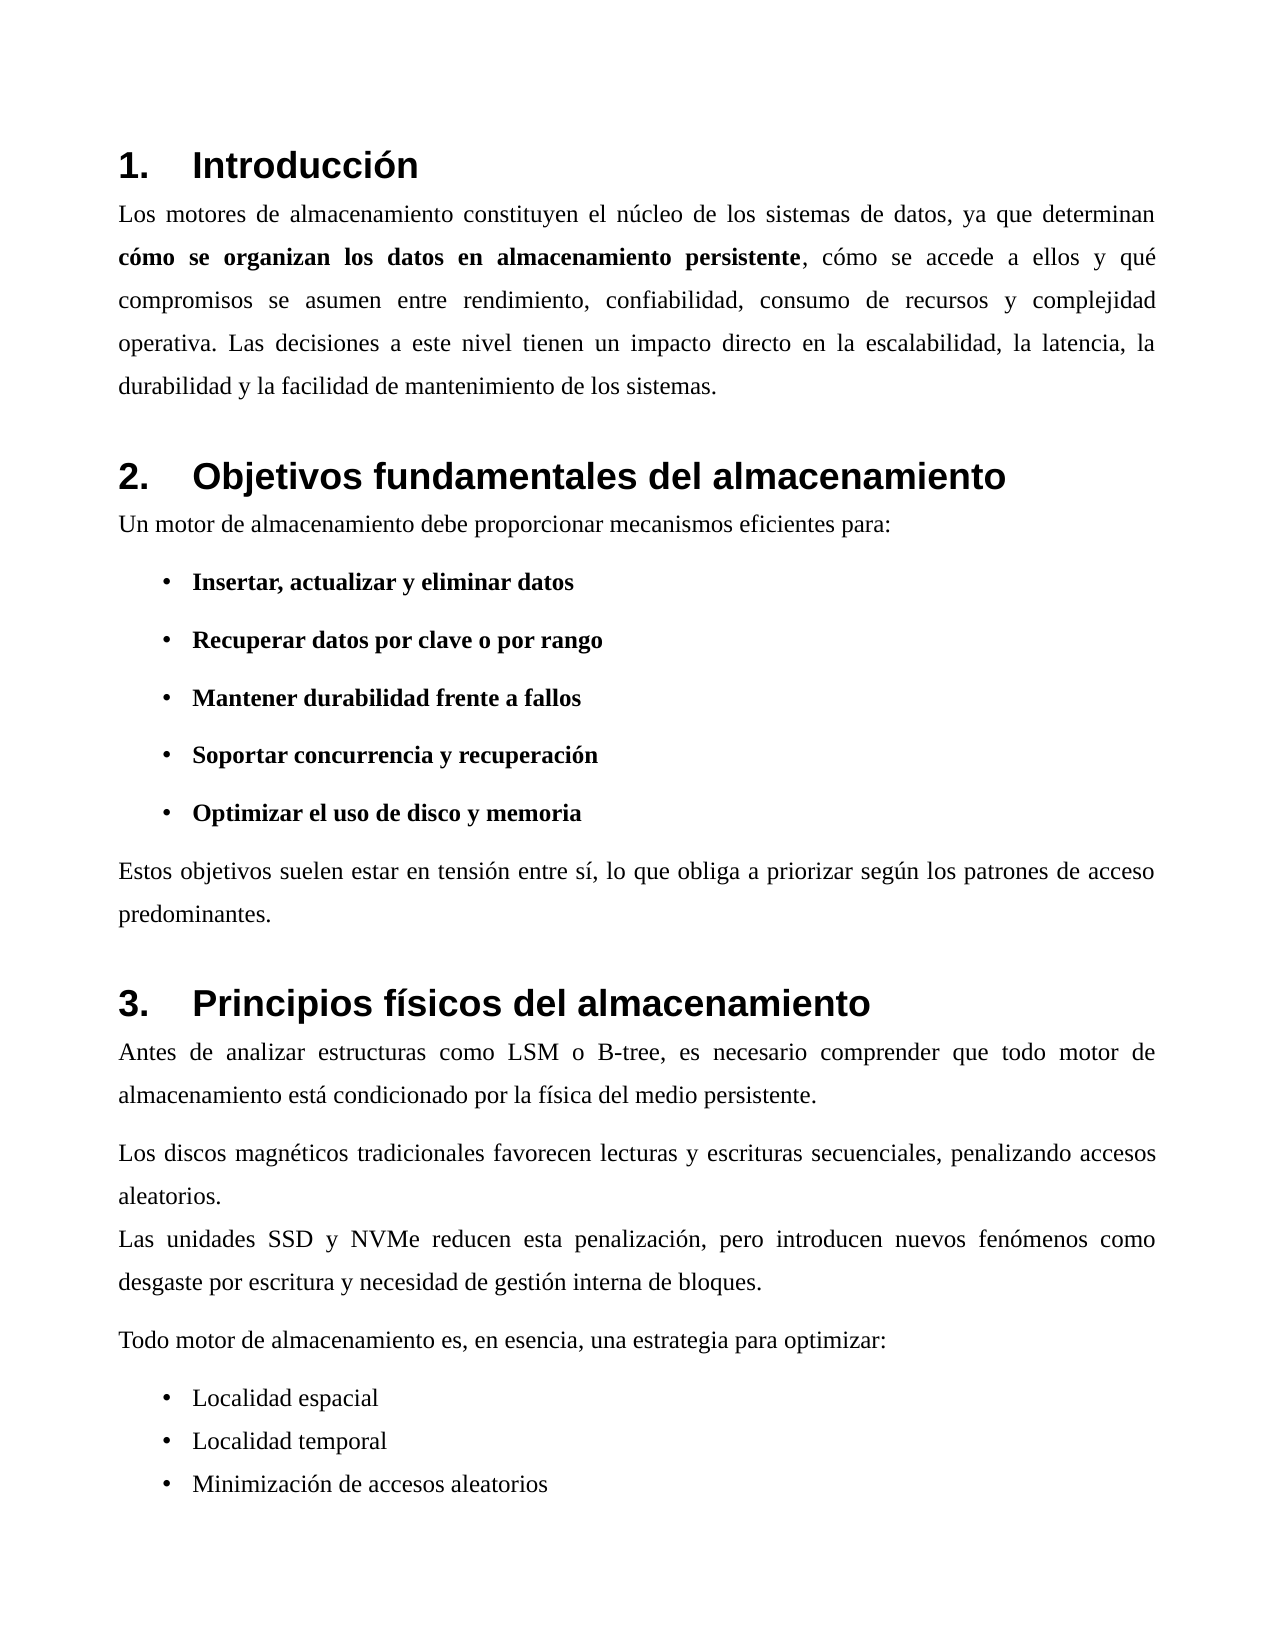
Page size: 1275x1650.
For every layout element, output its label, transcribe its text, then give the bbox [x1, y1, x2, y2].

text Un motor de almacenamiento debe proporcionar mecanismos eficientes para: [118, 509, 1157, 538]
list Optimizar el uso de disco y memoria [162, 798, 1157, 827]
text Antes de analizar estructuras como LSM o B-tree, es necesario comprender que todo motor de almacenamiento está condicionado por la física del medio persistente. [118, 1037, 1157, 1109]
list Mantener durabilidad frente a fallos [162, 683, 1157, 711]
list Localidad espacial [162, 1383, 1157, 1412]
list Insertar, actualizar y eliminar datos [162, 567, 1157, 596]
subtitle Introducción [118, 143, 1157, 186]
text Estos objetivos suelen estar en tensión entre sí, lo que obliga a priorizar según los patrones de acceso predominantes. [118, 856, 1157, 928]
text Todo motor de almacenamiento es, en esencia, una estrategia para optimizar: [118, 1325, 1157, 1354]
text Los motores de almacenamiento constituyen el núcleo de los sistemas de datos, ya que determinan cómo se organizan los datos en almacenamiento persistente, cómo se accede a ellos y qué compromisos se asumen entre rendimiento, confiabilidad, consumo de recursos y complejidad operativa. Las decisiones a este nivel tienen un impacto directo en la escalabilidad, la latencia, la durabilidad y la facilidad de mantenimiento de los sistemas. [118, 199, 1157, 400]
text Los discos magnéticos tradicionales favorecen lecturas y escrituras secuenciales, penalizando accesos aleatorios. Las unidades SSD y NVMe reducen esta penalización, pero introducen nuevos fenómenos como desgaste por escritura y necesidad de gestión interna de bloques. [118, 1138, 1157, 1296]
subtitle Objetivos fundamentales del almacenamiento [118, 454, 1157, 497]
list Recuperar datos por clave o por rango [162, 625, 1157, 654]
list Soportar concurrencia y recuperación [162, 740, 1157, 769]
list Localidad temporal [162, 1426, 1157, 1455]
subtitle Principios físicos del almacenamiento [118, 982, 1157, 1025]
list Minimización de accesos aleatorios [162, 1469, 1157, 1498]
